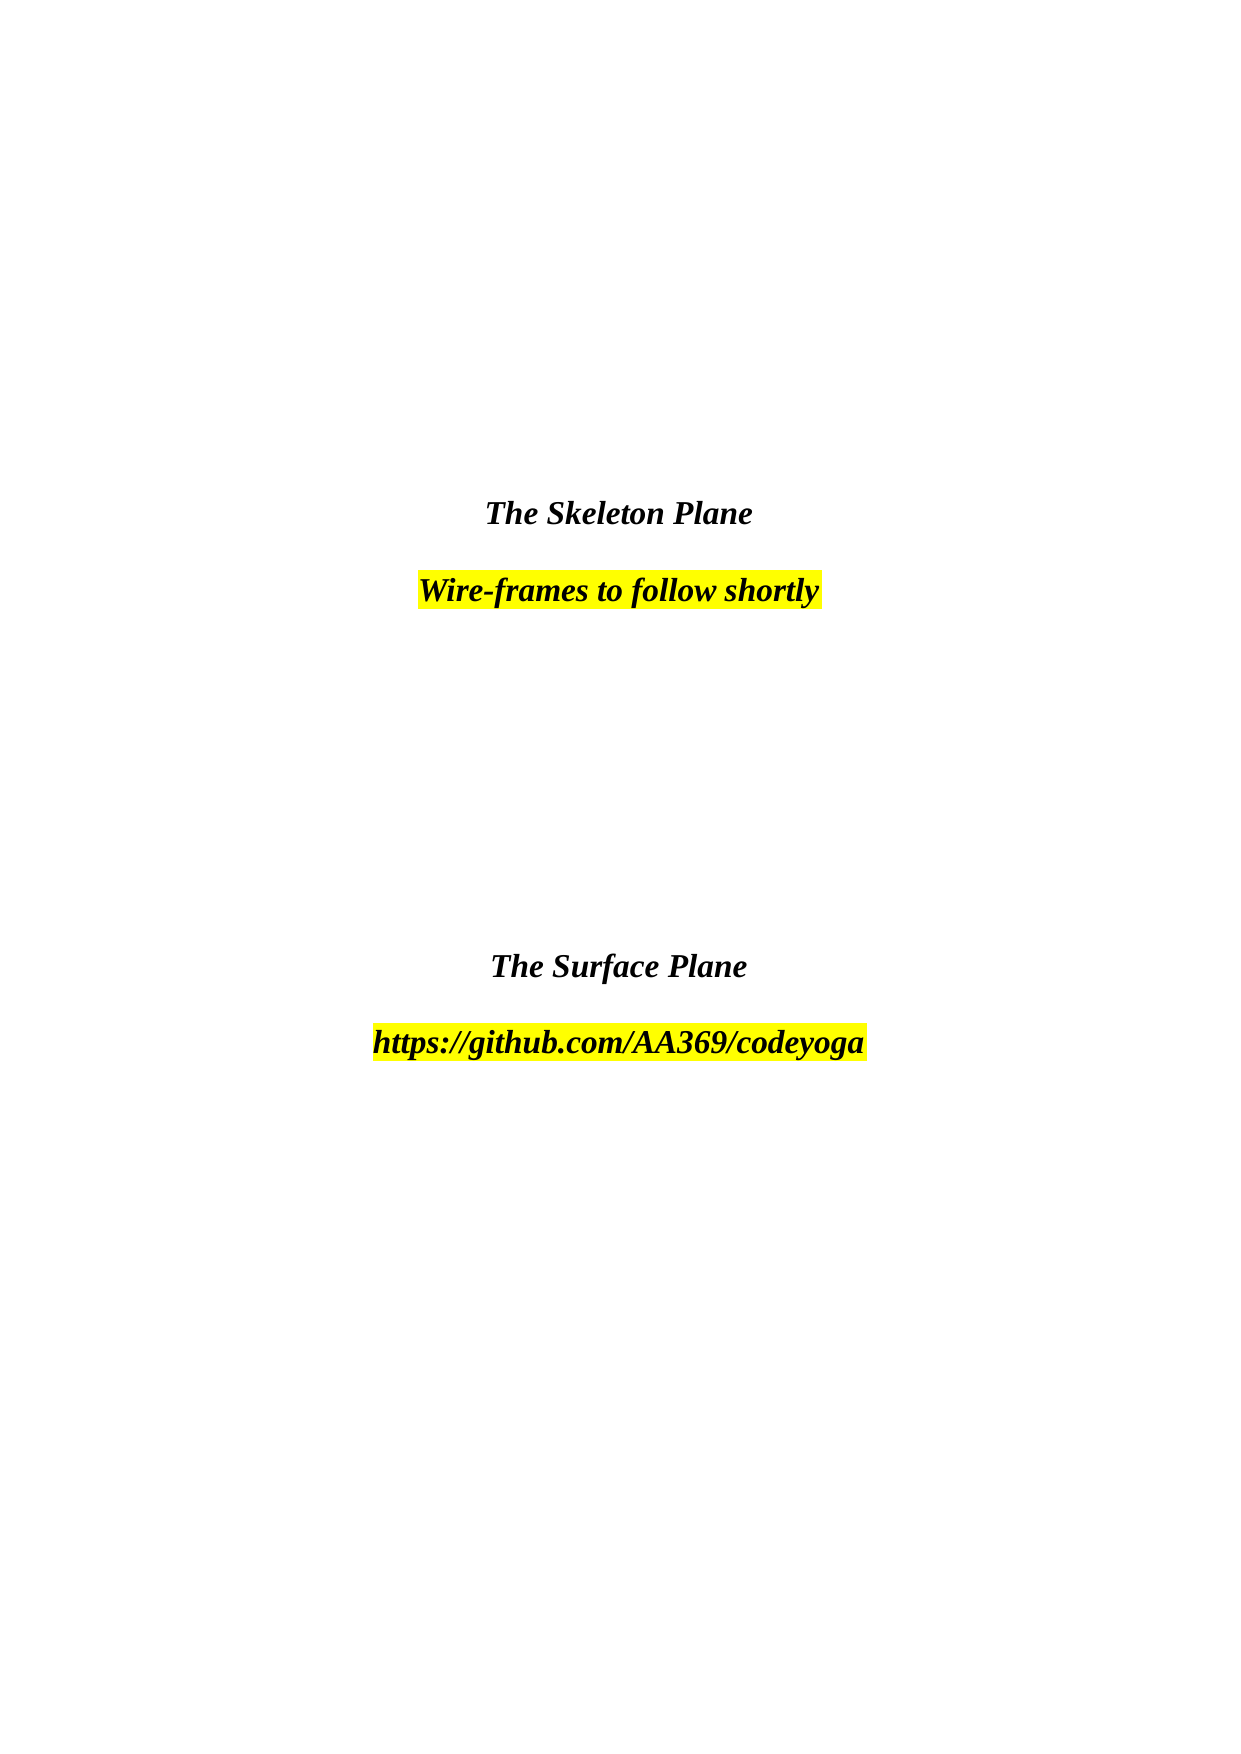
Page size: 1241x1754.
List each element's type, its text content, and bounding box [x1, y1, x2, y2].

text The Surface Plane [118, 946, 1122, 984]
text Wire-frames to follow shortly [118, 570, 1122, 609]
text https://github.com/AA369/codeyoga [118, 1022, 1122, 1061]
text The Skeleton Plane [118, 494, 1122, 532]
